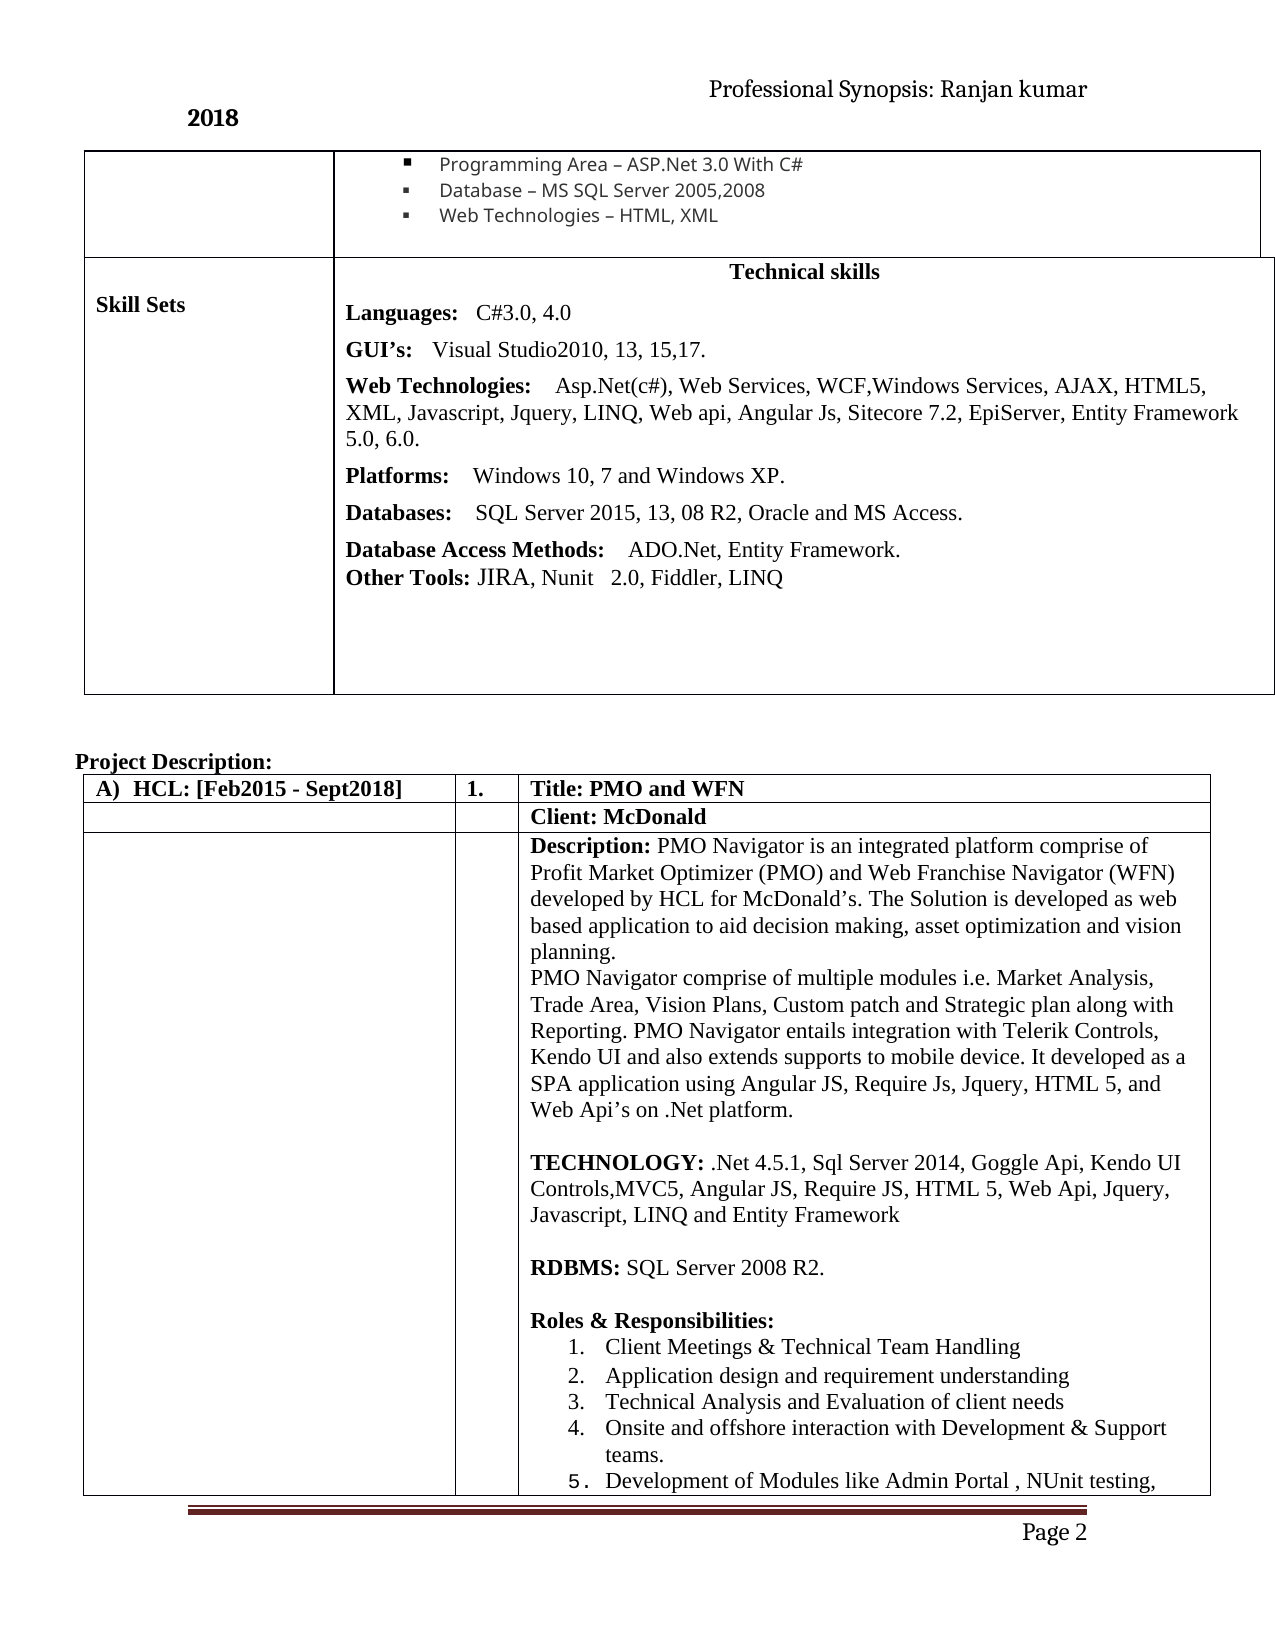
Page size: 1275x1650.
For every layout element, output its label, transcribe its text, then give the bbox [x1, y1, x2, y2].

table_cell [84, 833, 455, 1495]
table_cell Description: PMO Navigator is an integrated platform comprise of Profit Market Optimizer (PMO) and Web Franchise Navigator (WFN) developed by HCL for McDonald’s. The Solution is developed as web based application to aid decision making, asset optimization and vision planning. PMO Navigator comprise of multiple modules i.e. Market Analysis, Trade Area, Vision Plans, Custom patch and Strategic plan along with Reporting. PMO Navigator entails integration with Telerik Controls, Kendo UI and also extends supports to mobile device. It developed as a SPA application using Angular JS, Require Js, Jquery, HTML 5, and Web Api’s on .Net platform. TECHNOLOGY: .Net 4.5.1, Sql Server 2014, Goggle Api, Kendo UI Controls,MVC5, Angular JS, Require JS, HTML 5, Web Api, Jquery, Javascript, LINQ and Entity Framework RDBMS: SQL Server 2008 R2. Roles & Responsibilities: Client Meetings & Technical Team Handling Application design and requirement understanding Technical Analysis and Evaluation of client needs Onsite and offshore interaction with Development & Support teams. Development of Modules like Admin Portal , NUnit testing, [519, 833, 1210, 1495]
table_header 1. [456, 775, 518, 802]
table_cell Other Credentials: NIIT Certification For DOT NET: Certification from NIIT (12 Months). Programming Area – ASP.Net 3.0 With C# Database – MS SQL Server 2005,2008 Web Technologies – HTML, XML [335, 152, 1260, 257]
table_cell Technical skills Languages: C#3.0, 4.0 GUI’s: Visual Studio2010, 13, 15,17. Web Technologies: Asp.Net(c#), Web Services, WCF,Windows Services, AJAX, HTML5, XML, Javascript, Jquery, LINQ, Web api, Angular Js, Sitecore 7.2, EpiServer, Entity Framework 5.0, 6.0. Platforms: Windows 10, 7 and Windows XP. Databases: SQL Server 2015, 13, 08 R2, Oracle and MS Access. Database Access Methods: ADO.Net, Entity Framework. Other Tools: JIRA, Nunit 2.0, Fiddler, LINQ [335, 258, 1274, 694]
table_cell [456, 833, 518, 1495]
table_cell [85, 152, 333, 257]
table_cell [84, 803, 455, 832]
table_cell Skill Sets [85, 258, 333, 694]
table_header HCL: [Feb2015 - Sept2018] [84, 775, 455, 802]
table_cell [456, 803, 518, 832]
text Project Description: [75, 748, 1087, 774]
table_cell Client: McDonald [519, 803, 1210, 832]
table_header Title: PMO and WFN [519, 775, 1210, 802]
